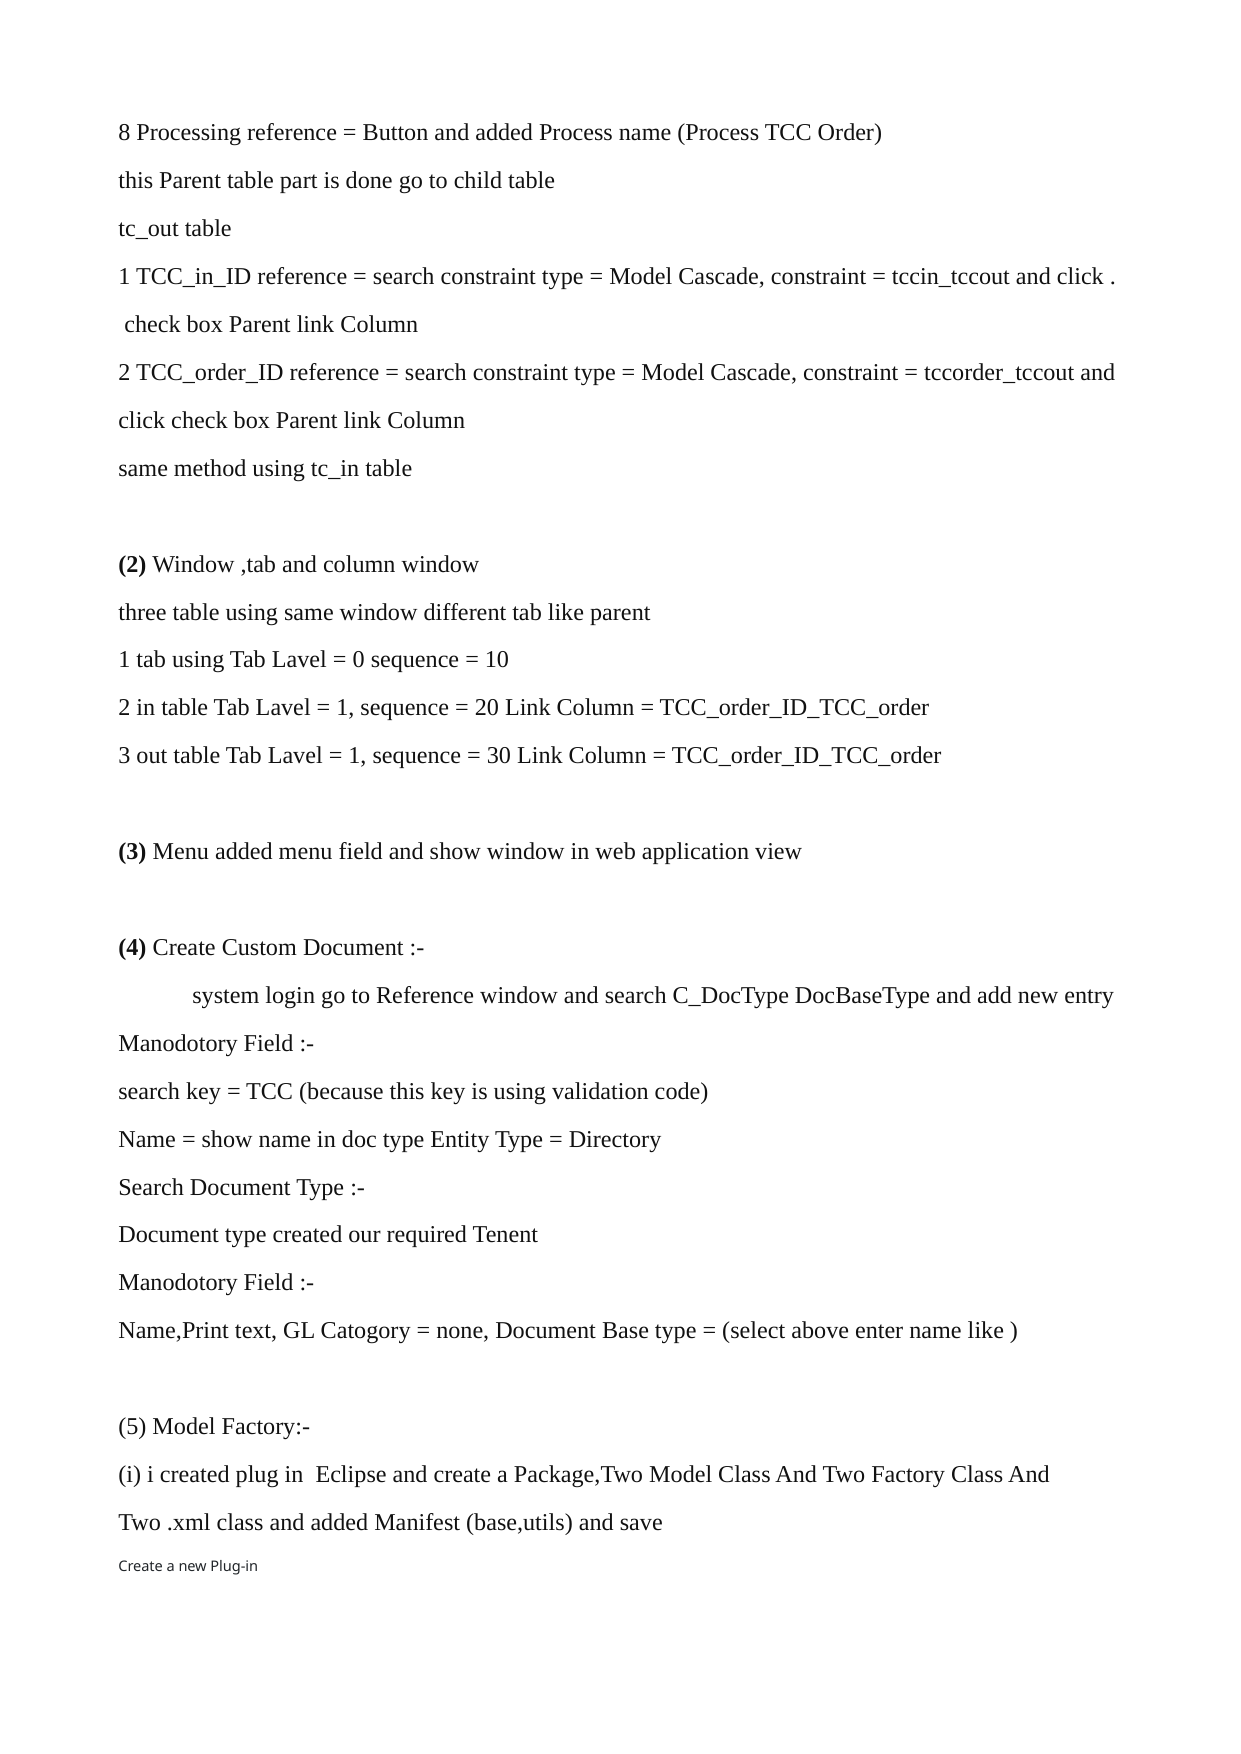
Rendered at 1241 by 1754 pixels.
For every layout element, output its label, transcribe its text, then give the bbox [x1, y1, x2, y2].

text (4) Create Custom Document :- [118, 933, 1122, 981]
text (2) Window ,tab and column window [118, 501, 1122, 597]
text same method using tc_in table [118, 453, 1122, 501]
text Search Document Type :- [118, 1172, 1122, 1220]
text search key = TCC (because this key is using validation code) [118, 1076, 1122, 1124]
text 3 out table Tab Lavel = 1, sequence = 30 Link Column = TCC_order_ID_TCC_order [118, 741, 1122, 789]
text 1 tab using Tab Lavel = 0 sequence = 10 [118, 645, 1122, 693]
text (3) Menu added menu field and show window in web application view [118, 837, 1122, 885]
text 8 Processing reference = Button and added Process name (Process TCC Order) [118, 118, 1122, 166]
text Create a new Plug-in [118, 1556, 1122, 1590]
text 2 in table Tab Lavel = 1, sequence = 20 Link Column = TCC_order_ID_TCC_order [118, 693, 1122, 741]
text (5) Model Factory:- [118, 1412, 1122, 1460]
text 2 TCC_order_ID reference = search constraint type = Model Cascade, constraint = tccorder_tccout and click check box Parent link Column [118, 358, 1122, 453]
text Name = show name in doc type Entity Type = Directory [118, 1124, 1122, 1172]
text check box Parent link Column [118, 310, 1122, 358]
text this Parent table part is done go to child table tc_out table [118, 166, 1122, 262]
text Document type created our required Tenent [118, 1220, 1122, 1268]
text (i) i created plug in Eclipse and create a Package,Two Model Class And Two Factory Class And Two .xml class and added Manifest (base,utils) and save [118, 1460, 1122, 1556]
text system login go to Reference window and search C_DocType DocBaseType and add new entry Manodotory Field :- [118, 981, 1122, 1076]
text Name,Print text, GL Catogory = none, Document Base type = (select above enter name like ) [118, 1316, 1122, 1364]
text Manodotory Field :- [118, 1268, 1122, 1316]
text three table using same window different tab like parent [118, 597, 1122, 645]
text 1 TCC_in_ID reference = search constraint type = Model Cascade, constraint = tccin_tccout and click . [118, 262, 1122, 310]
